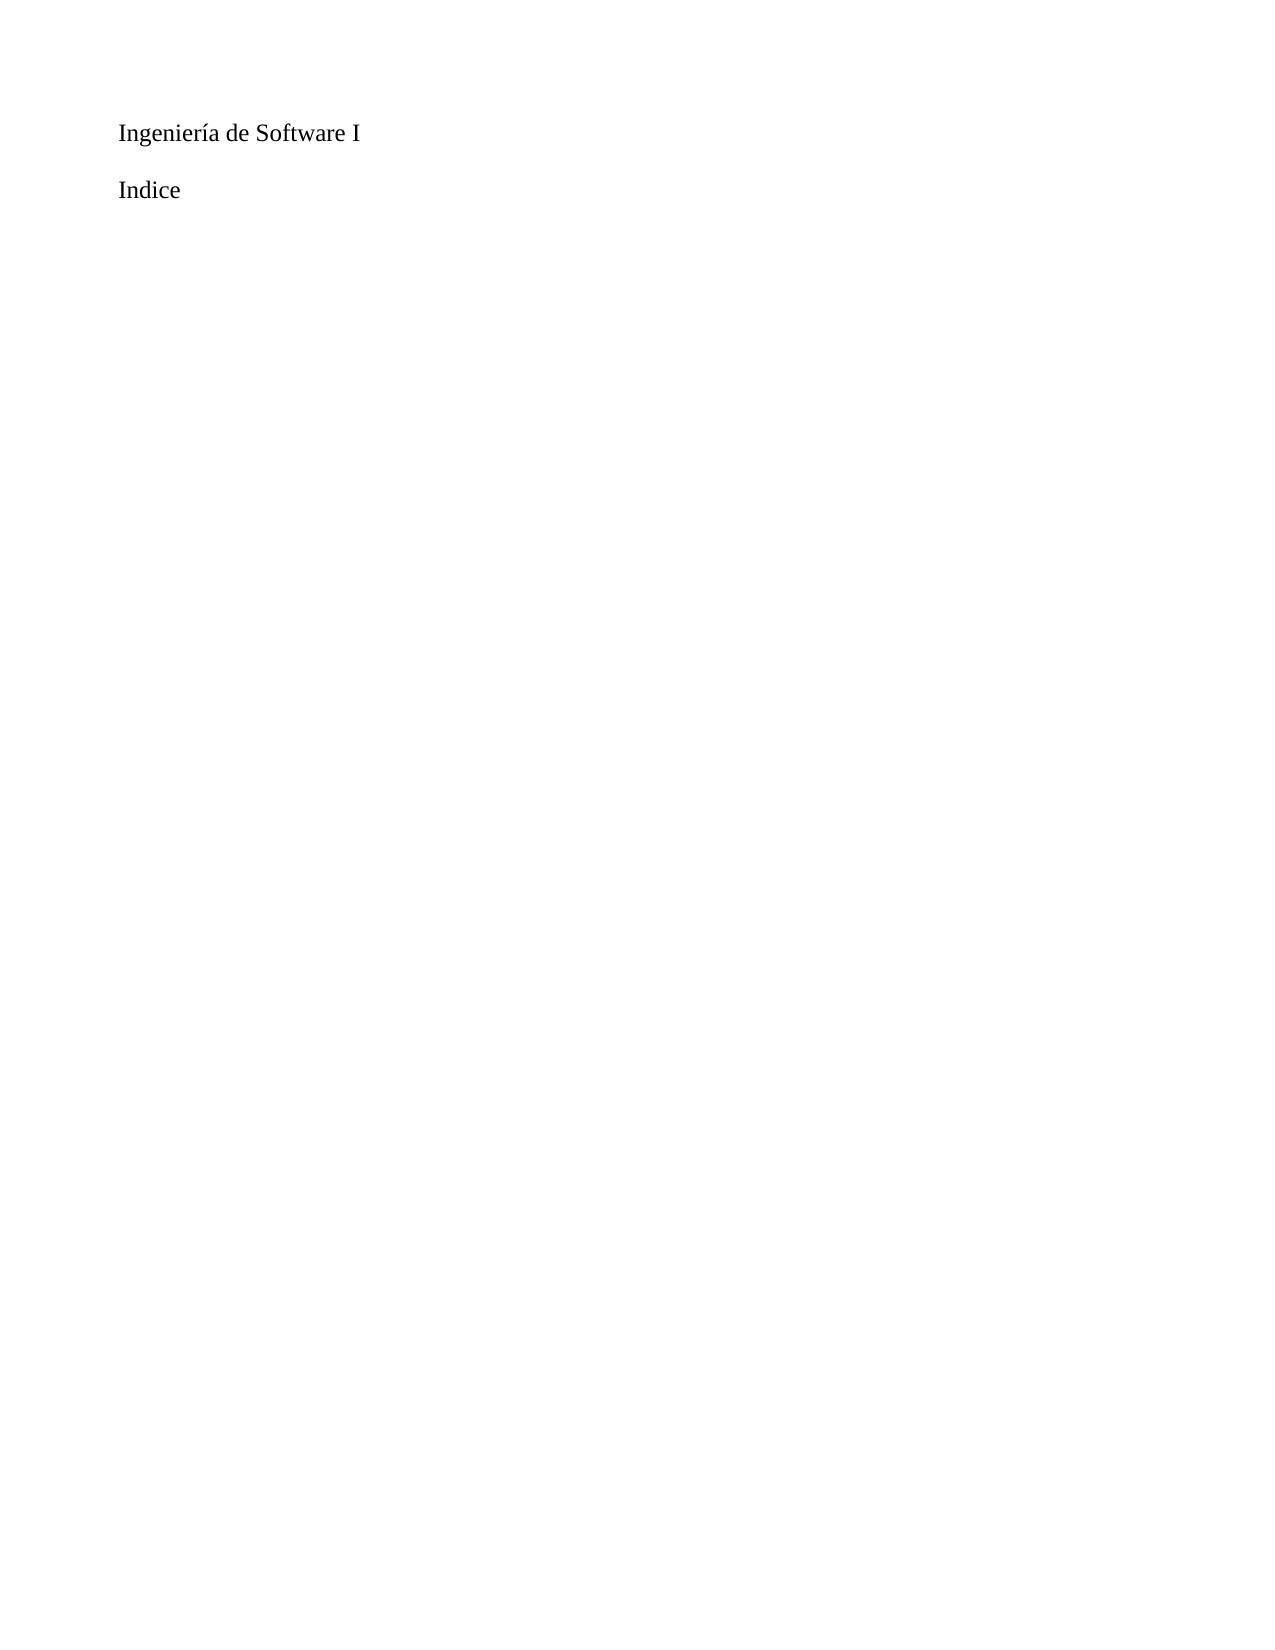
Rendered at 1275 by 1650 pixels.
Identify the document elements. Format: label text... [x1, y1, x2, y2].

text Indice [118, 176, 1157, 204]
text Ingeniería de Software I [118, 118, 1157, 147]
